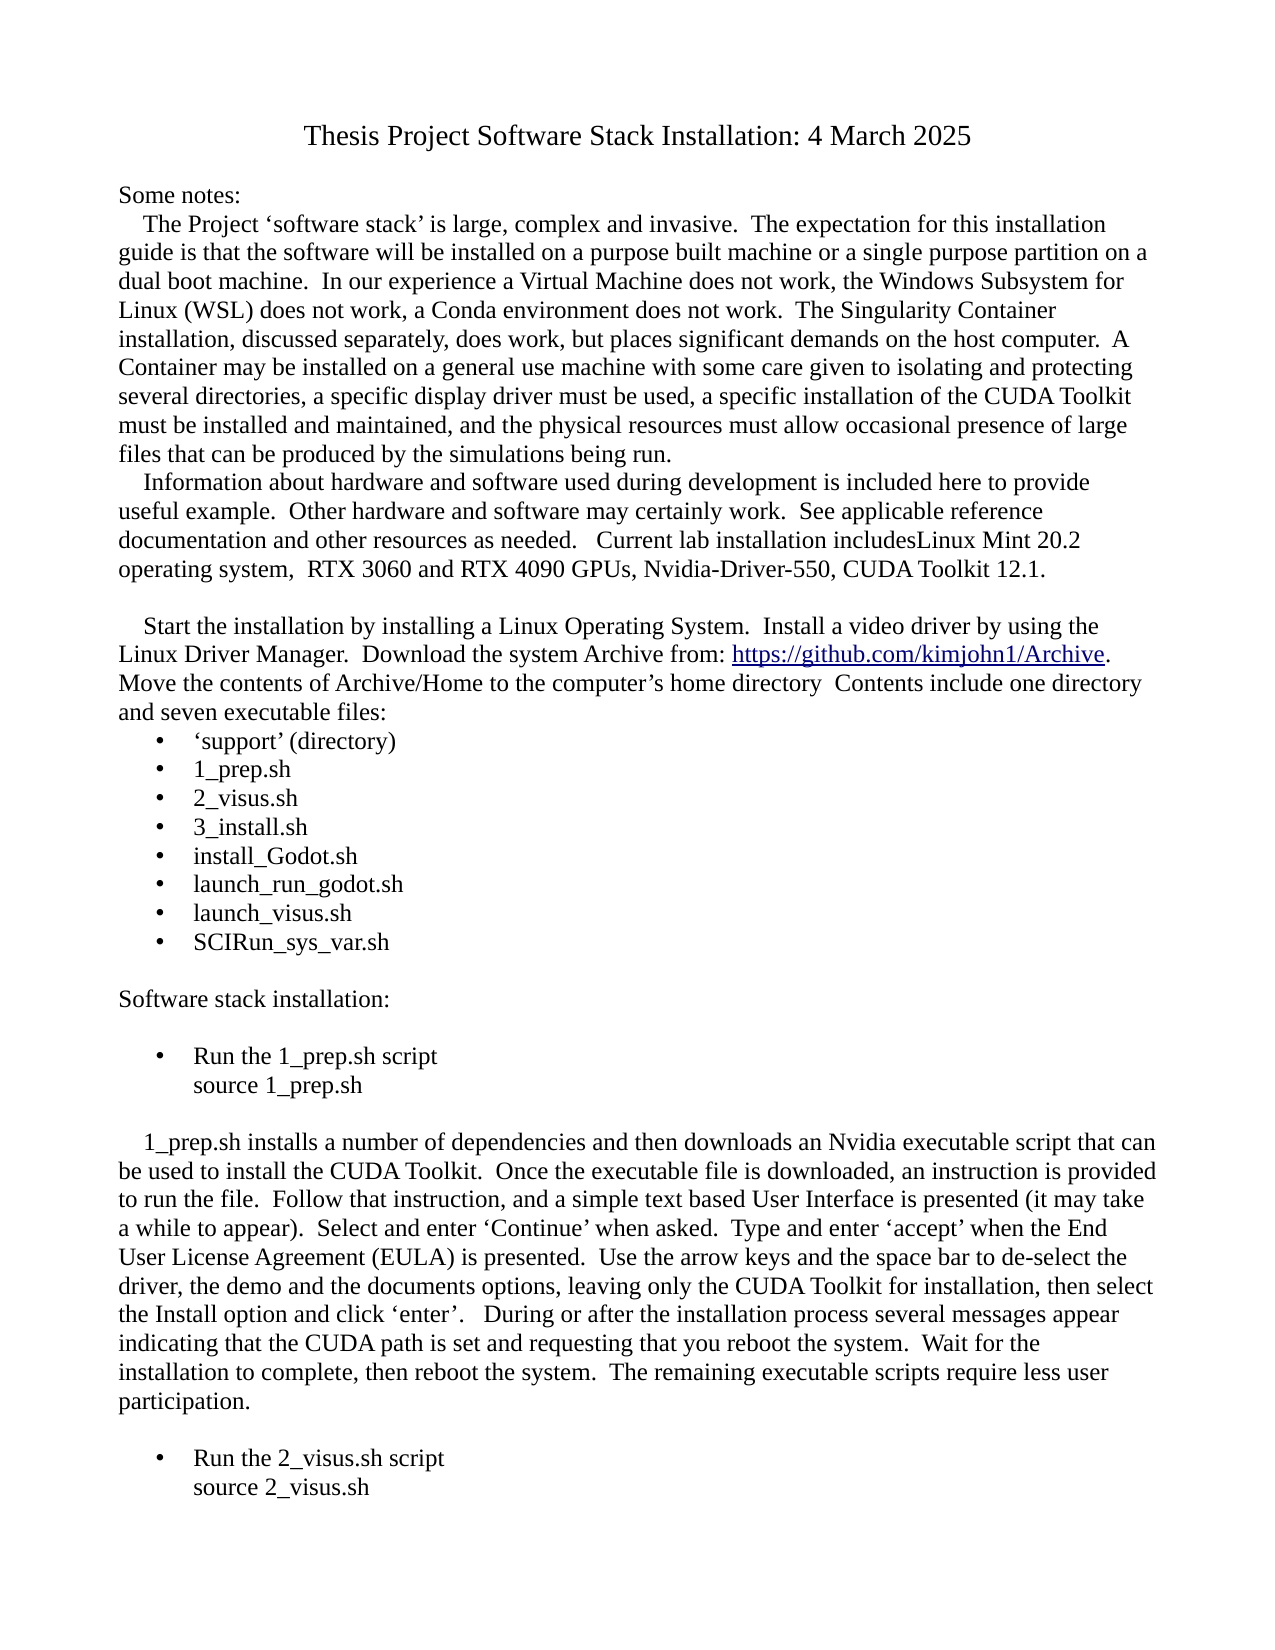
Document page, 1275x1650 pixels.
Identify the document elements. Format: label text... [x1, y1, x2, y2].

list source 2_visus.sh [156, 1472, 1157, 1500]
list install_Godot.sh [156, 841, 1157, 869]
text 1_prep.sh installs a number of dependencies and then downloads an Nvidia executable script that can be used to install the CUDA Toolkit. Once the executable file is downloaded, an instruction is provided to run the file. Follow that instruction, and a simple text based User Interface is presented (it may take a while to appear). Select and enter ‘Continue’ when asked. Type and enter ‘accept’ when the End User License Agreement (EULA) is presented. Use the arrow keys and the space bar to de-select the driver, the demo and the documents options, leaving only the CUDA Toolkit for installation, then select the Install option and click ‘enter’. During or after the installation process several messages appear indicating that the CUDA path is set and requesting that you reboot the system. Wait for the installation to complete, then reboot the system. The remaining executable scripts require less user participation. [118, 1127, 1157, 1414]
list launch_run_godot.sh [156, 869, 1157, 898]
text Thesis Project Software Stack Installation: 4 March 2025 [118, 118, 1157, 152]
list Run the 1_prep.sh script [156, 1041, 1157, 1070]
text Software stack installation: [118, 984, 1157, 1013]
text Some notes: [118, 180, 1157, 209]
list Run the 2_visus.sh script [156, 1443, 1157, 1472]
list SCIRun_sys_var.sh [156, 927, 1157, 956]
list ‘support’ (directory) [156, 726, 1157, 754]
text Move the contents of Archive/Home to the computer’s home directory Contents include one directory and seven executable files: [118, 668, 1157, 726]
text Information about hardware and software used during development is included here to provide useful example. Other hardware and software may certainly work. See applicable reference documentation and other resources as needed. Current lab installation includesLinux Mint 20.2 operating system, RTX 3060 and RTX 4090 GPUs, Nvidia-Driver-550, CUDA Toolkit 12.1. [118, 467, 1157, 582]
list launch_visus.sh [156, 898, 1157, 927]
list 2_visus.sh [156, 783, 1157, 812]
list 1_prep.sh [156, 754, 1157, 783]
list 3_install.sh [156, 812, 1157, 841]
text Start the installation by installing a Linux Operating System. Install a video driver by using the Linux Driver Manager. Download the system Archive from: https://github.com/kimjohn1/Archive. [118, 611, 1157, 668]
text The Project ‘software stack’ is large, complex and invasive. The expectation for this installation guide is that the software will be installed on a purpose built machine or a single purpose partition on a dual boot machine. In our experience a Virtual Machine does not work, the Windows Subsystem for Linux (WSL) does not work, a Conda environment does not work. The Singularity Container installation, discussed separately, does work, but places significant demands on the host computer. A Container may be installed on a general use machine with some care given to isolating and protecting several directories, a specific display driver must be used, a specific installation of the CUDA Toolkit must be installed and maintained, and the physical resources must allow occasional presence of large files that can be produced by the simulations being run. [118, 209, 1157, 467]
list source 1_prep.sh [156, 1070, 1157, 1099]
